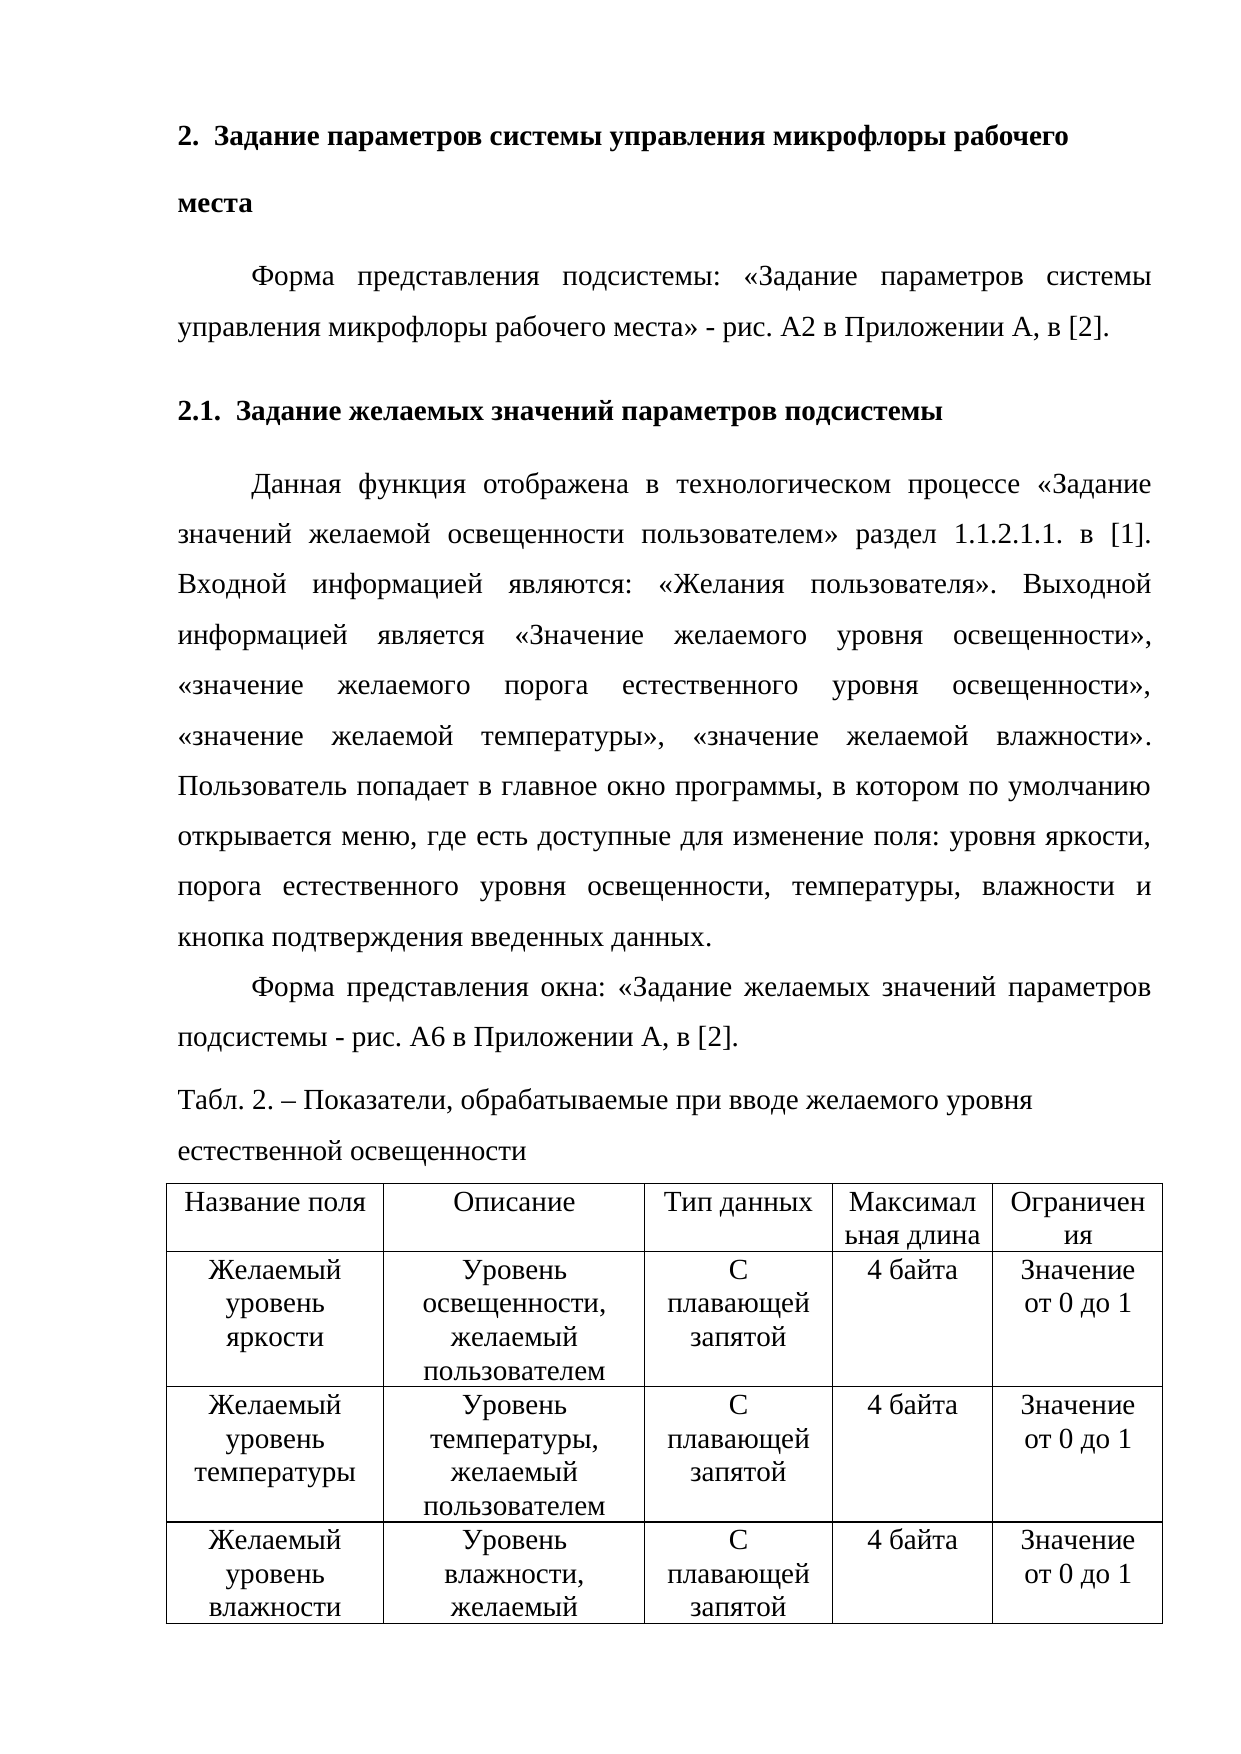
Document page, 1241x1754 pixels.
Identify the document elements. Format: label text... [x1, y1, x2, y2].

table_cell 4 байта [833, 1252, 992, 1386]
subtitle 2. Задание параметров системы управления микрофлоры рабочего места [177, 118, 1152, 219]
table_cell Уровень освещенности, желаемый пользователем [384, 1252, 644, 1386]
table_cell Значение от 0 до 1 [993, 1523, 1162, 1623]
table_cell С плавающей запятой [645, 1252, 832, 1386]
table_cell Значение от 0 до 1 [993, 1387, 1162, 1521]
table_cell 4 байта [833, 1387, 992, 1521]
table_cell Желаемый уровень температуры [167, 1387, 383, 1521]
table_cell Значение от 0 до 1 [993, 1252, 1162, 1386]
table_header Ограничения [993, 1184, 1162, 1251]
table_header Тип данных [645, 1184, 832, 1251]
text Данная функция отображена в технологическом процессе «Задание значений желаемой освещенности пользователем» раздел 1.1.2.1.1. в [1]. Входной информацией являются: «Желания пользователя». Выходной информацией является «Значение желаемого уровня освещенности», «значение желаемого порога естественного уровня освещенности», «значение желаемой температуры», «значение желаемой влажности». Пользователь попадает в главное окно программы, в котором по умолчанию открывается меню, где есть доступные для изменение поля: уровня яркости, порога естественного уровня освещенности, температуры, влажности и кнопка подтверждения введенных данных. [177, 466, 1152, 952]
table_header Описание [384, 1184, 644, 1251]
text Форма представления окна: «Задание желаемых значений параметров подсистемы - рис. А6 в Приложении А, в [2]. [177, 969, 1152, 1053]
table_cell Желаемый уровень влажности [167, 1523, 383, 1623]
table_cell Желаемый уровень яркости [167, 1252, 383, 1386]
text Форма представления подсистемы: «Задание параметров системы управления микрофлоры рабочего места» - рис. A2 в Приложении А, в [2]. [177, 258, 1152, 342]
table_cell Уровень влажности, желаемый [384, 1523, 644, 1623]
table_header Максимальная длина [833, 1184, 992, 1251]
table_cell С плавающей запятой [645, 1387, 832, 1521]
table_cell 4 байта [833, 1523, 992, 1623]
table_header Название поля [167, 1184, 383, 1251]
table_cell С плавающей запятой [645, 1523, 832, 1623]
table_cell Уровень температуры, желаемый пользователем [384, 1387, 644, 1521]
subtitle 2.1. Задание желаемых значений параметров подсистемы [177, 393, 1152, 426]
text Табл. 2. – Показатели, обрабатываемые при вводе желаемого уровня естественной освещенности [177, 1082, 1152, 1166]
